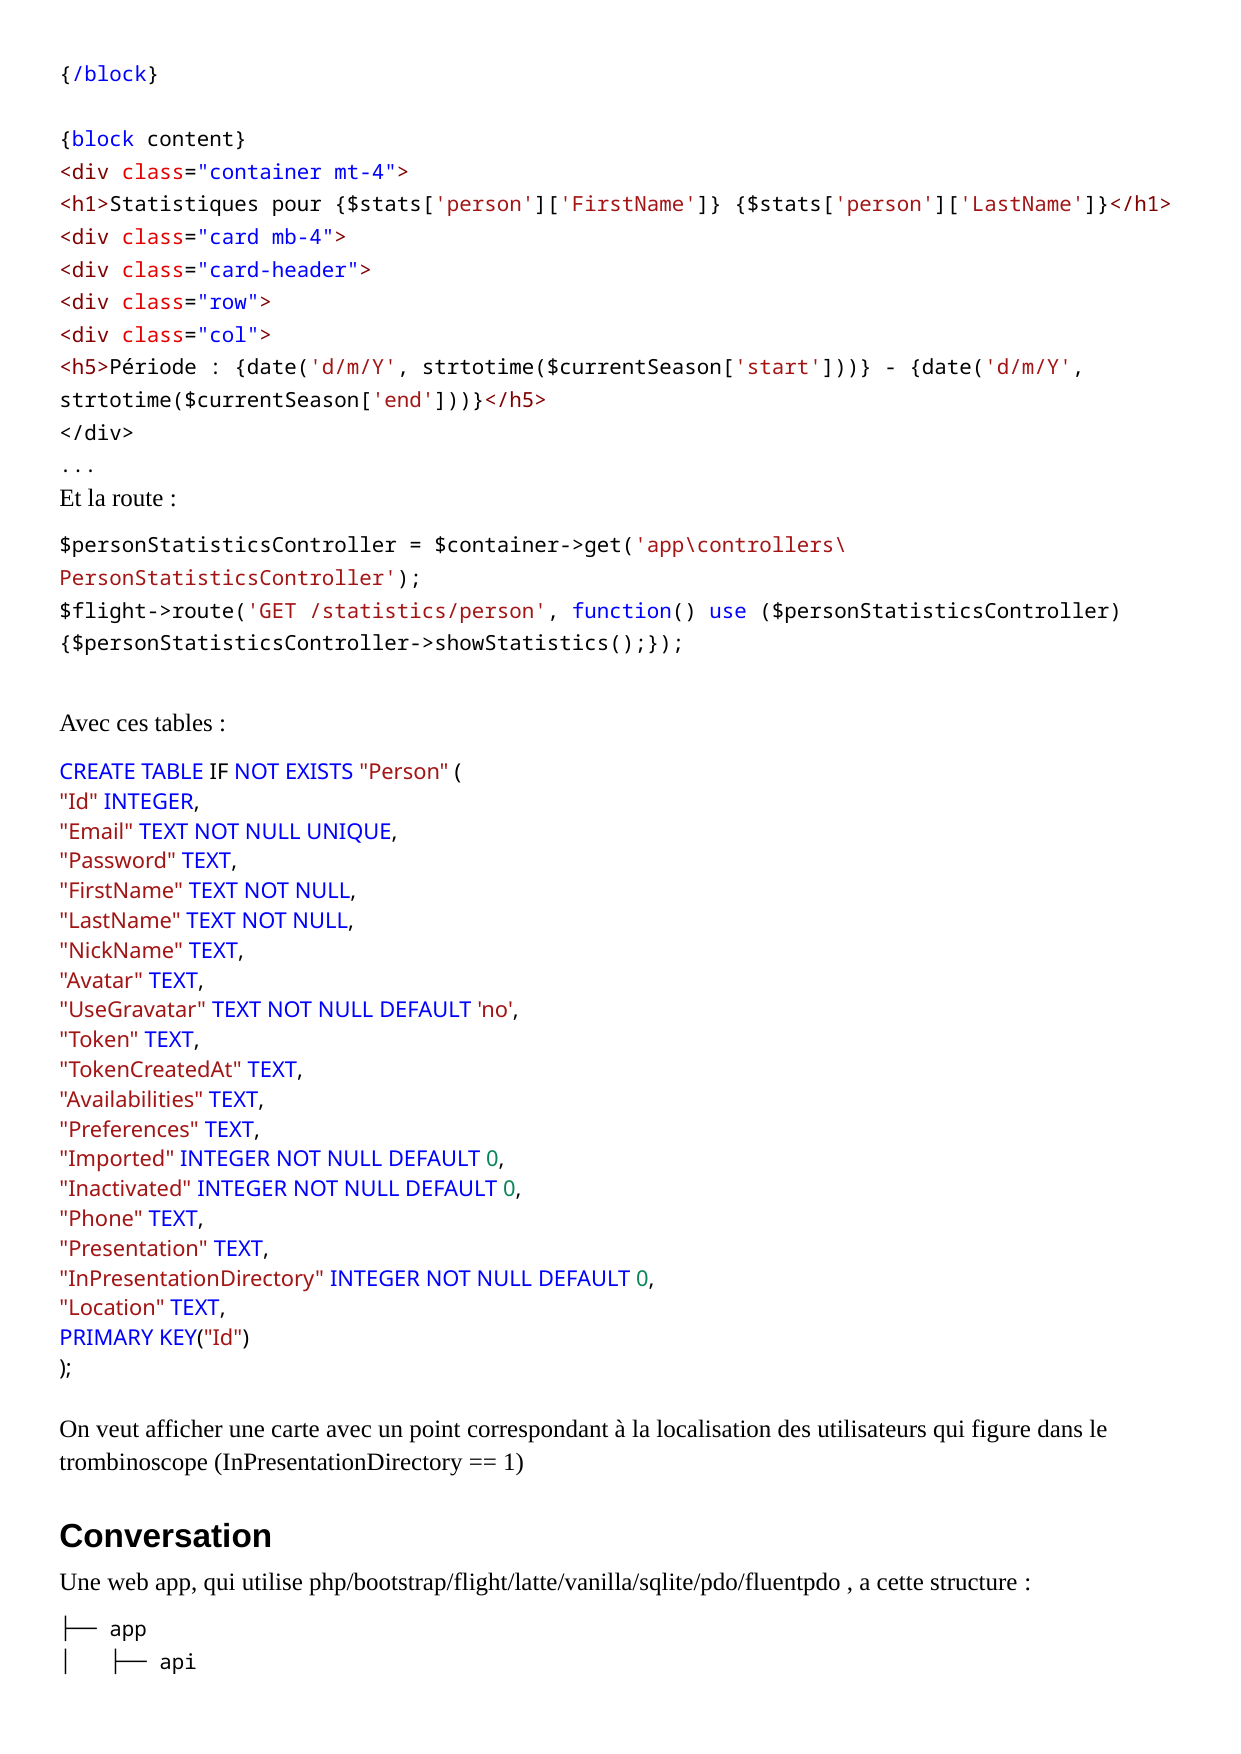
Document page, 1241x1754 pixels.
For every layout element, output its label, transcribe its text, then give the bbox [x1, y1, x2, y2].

text {block content} [59, 124, 1181, 153]
text "Presentation" TEXT, [59, 1233, 1181, 1263]
text <div class="card mb-4"> [59, 222, 1181, 251]
text <div class="container mt-4"> [59, 157, 1181, 185]
text ├── app [59, 1614, 1181, 1643]
text </div> [59, 418, 1181, 446]
text Avec ces tables : [59, 708, 1181, 737]
text <h1>Statistiques pour {$stats['person']['FirstName']} {$stats['person']['LastName']}</h1> [59, 189, 1181, 218]
text <div class="card-header"> [59, 255, 1181, 283]
text <div class="col"> [59, 320, 1181, 348]
text "LastName" TEXT NOT NULL, [59, 905, 1181, 935]
text {/block} [59, 59, 1181, 87]
text "InPresentationDirectory" INTEGER NOT NULL DEFAULT 0, [59, 1263, 1181, 1292]
text "FirstName" TEXT NOT NULL, [59, 875, 1181, 905]
text <div class="row"> [59, 287, 1181, 316]
text "NickName" TEXT, [59, 935, 1181, 965]
text "Id" INTEGER, [59, 786, 1181, 816]
text On veut afficher une carte avec un point correspondant à la localisation des utilisateurs qui figure dans le trombinoscope (InPresentationDirectory == 1) [59, 1414, 1181, 1476]
text "Imported" INTEGER NOT NULL DEFAULT 0, [59, 1143, 1181, 1173]
subtitle Conversation [59, 1516, 1181, 1554]
text CREATE TABLE IF NOT EXISTS "Person" ( [59, 756, 1181, 786]
text "Availabilities" TEXT, [59, 1084, 1181, 1114]
text "UseGravatar" TEXT NOT NULL DEFAULT 'no', [59, 994, 1181, 1024]
text "Phone" TEXT, [59, 1203, 1181, 1233]
text PRIMARY KEY("Id") [59, 1322, 1181, 1352]
text "Location" TEXT, [59, 1292, 1181, 1322]
text "Token" TEXT, [59, 1024, 1181, 1054]
text "Avatar" TEXT, [59, 965, 1181, 994]
text Et la route : [59, 483, 1181, 512]
text $flight->route('GET /statistics/person', function() use ($personStatisticsController) {$personStatisticsController->showStatistics();}); [59, 596, 1181, 657]
text "Email" TEXT NOT NULL UNIQUE, [59, 816, 1181, 846]
text <h5>Période : {date('d/m/Y', strtotime($currentSeason['start']))} - {date('d/m/Y', strtotime($currentSeason['end']))}</h5> [59, 352, 1181, 413]
text "Preferences" TEXT, [59, 1114, 1181, 1143]
text ... [59, 450, 1181, 479]
text "TokenCreatedAt" TEXT, [59, 1054, 1181, 1084]
text $personStatisticsController = $container->get('app\controllers\PersonStatisticsController'); [59, 531, 1181, 592]
text │ ├── api [59, 1647, 1181, 1675]
text "Inactivated" INTEGER NOT NULL DEFAULT 0, [59, 1173, 1181, 1203]
text "Password" TEXT, [59, 846, 1181, 875]
text ); [59, 1352, 1181, 1382]
text Une web app, qui utilise php/bootstrap/flight/latte/vanilla/sqlite/pdo/fluentpdo , a cette structure : [59, 1567, 1181, 1596]
